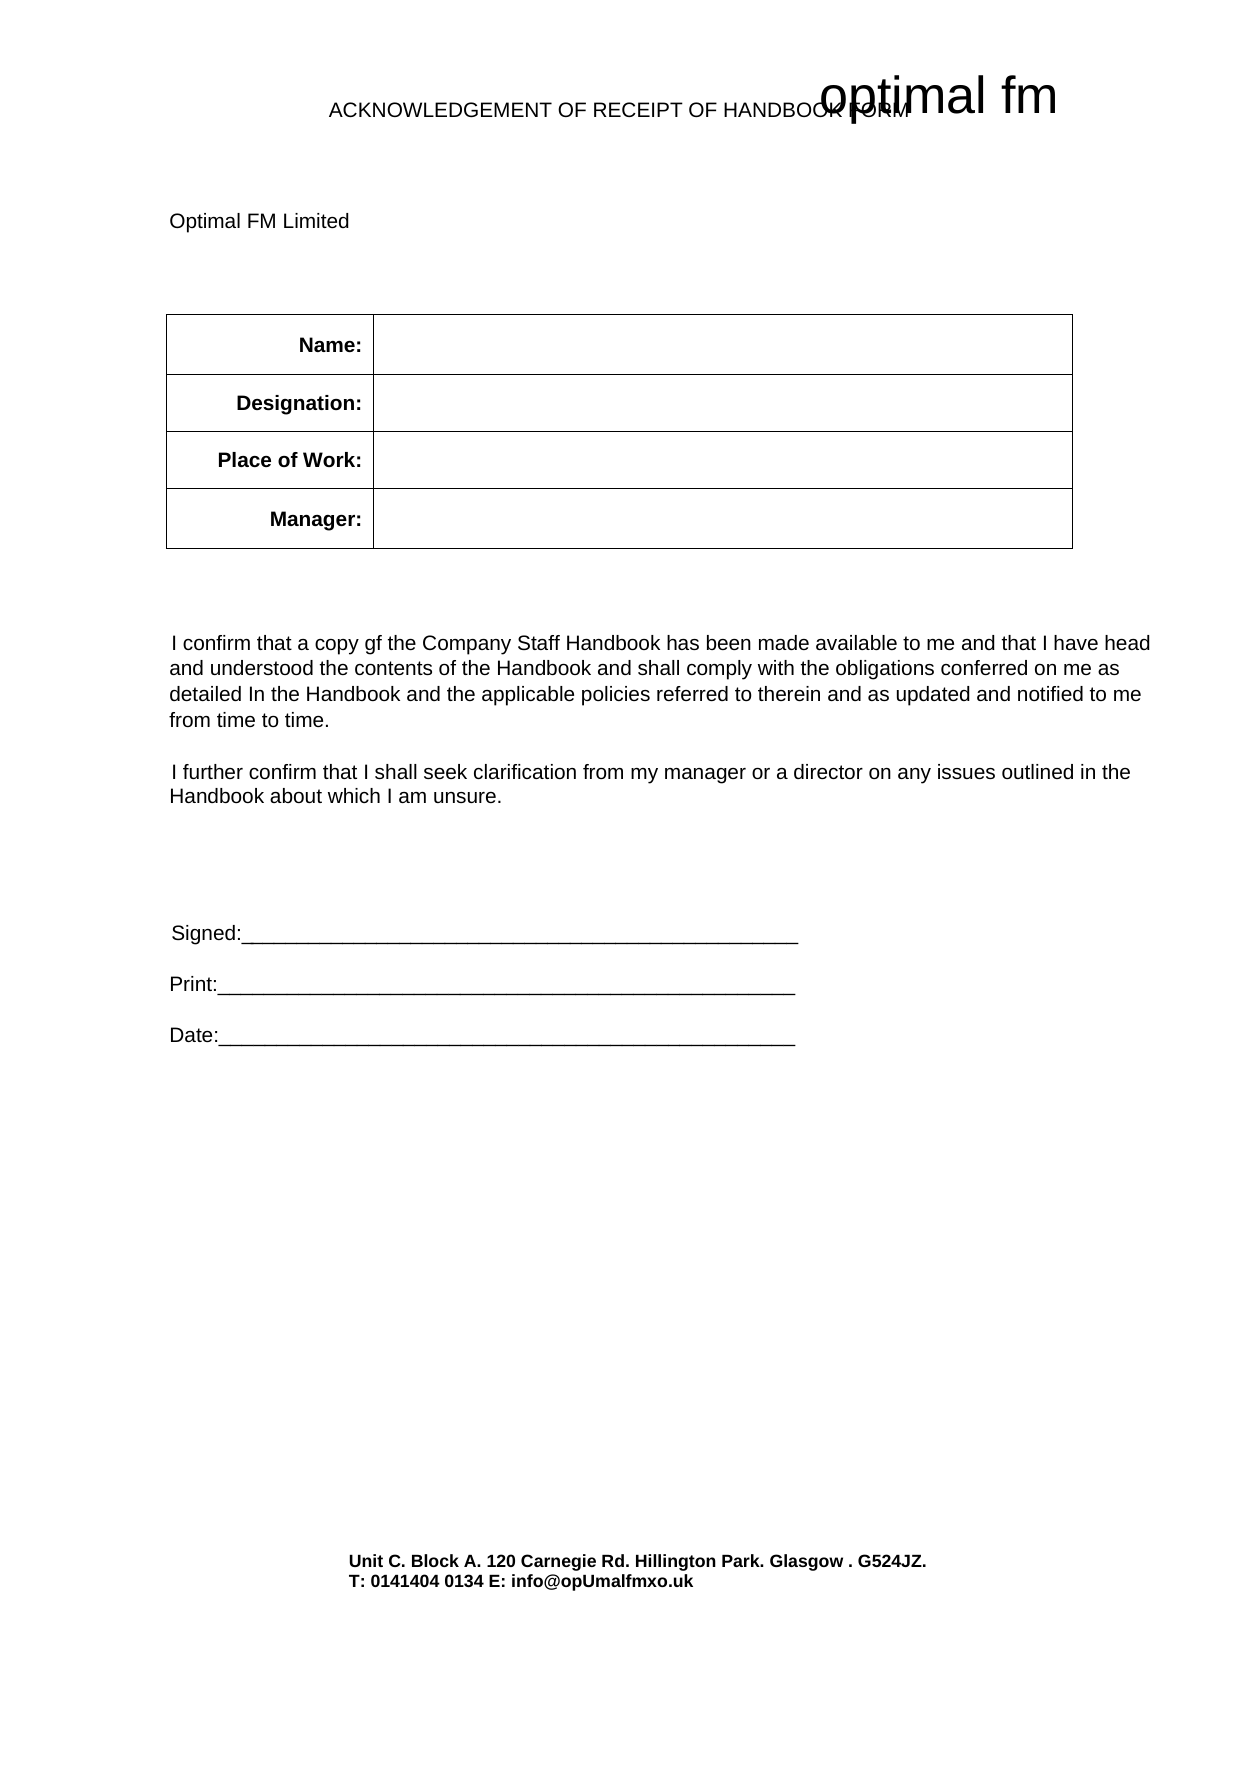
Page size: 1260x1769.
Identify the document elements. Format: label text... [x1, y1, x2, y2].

table_cell [374, 375, 1072, 431]
table_cell Designation: [167, 375, 373, 431]
subtitle ACKNOWLEDGEMENT OF RECEIPT OF HANDBOOK FORM [84, 98, 1154, 122]
table_cell Place of Work: [167, 432, 373, 488]
text Print: [84, 972, 1154, 996]
text Signed: [169, 921, 1154, 944]
table_cell Manager: [167, 489, 373, 548]
table_header Name: [167, 315, 373, 374]
table_header [374, 315, 1072, 374]
text Date: [84, 1023, 1154, 1047]
subtitle Optimal FM Limited [84, 209, 1154, 233]
table_cell [374, 489, 1072, 548]
text I further confirm that I shall seek clarification from my manager or a director on any issues outlined in the Handbook about which I am unsure. [169, 760, 1154, 808]
text I confirm that a copy gf the Company Staff Handbook has been made available to me and that I have head and understood the contents of the Handbook and shall comply with the obligations conferred on me as detailed In the Handbook and the applicable policies referred to therein and as updated and notified to me from time to time. [169, 631, 1154, 731]
table_cell [374, 432, 1072, 488]
